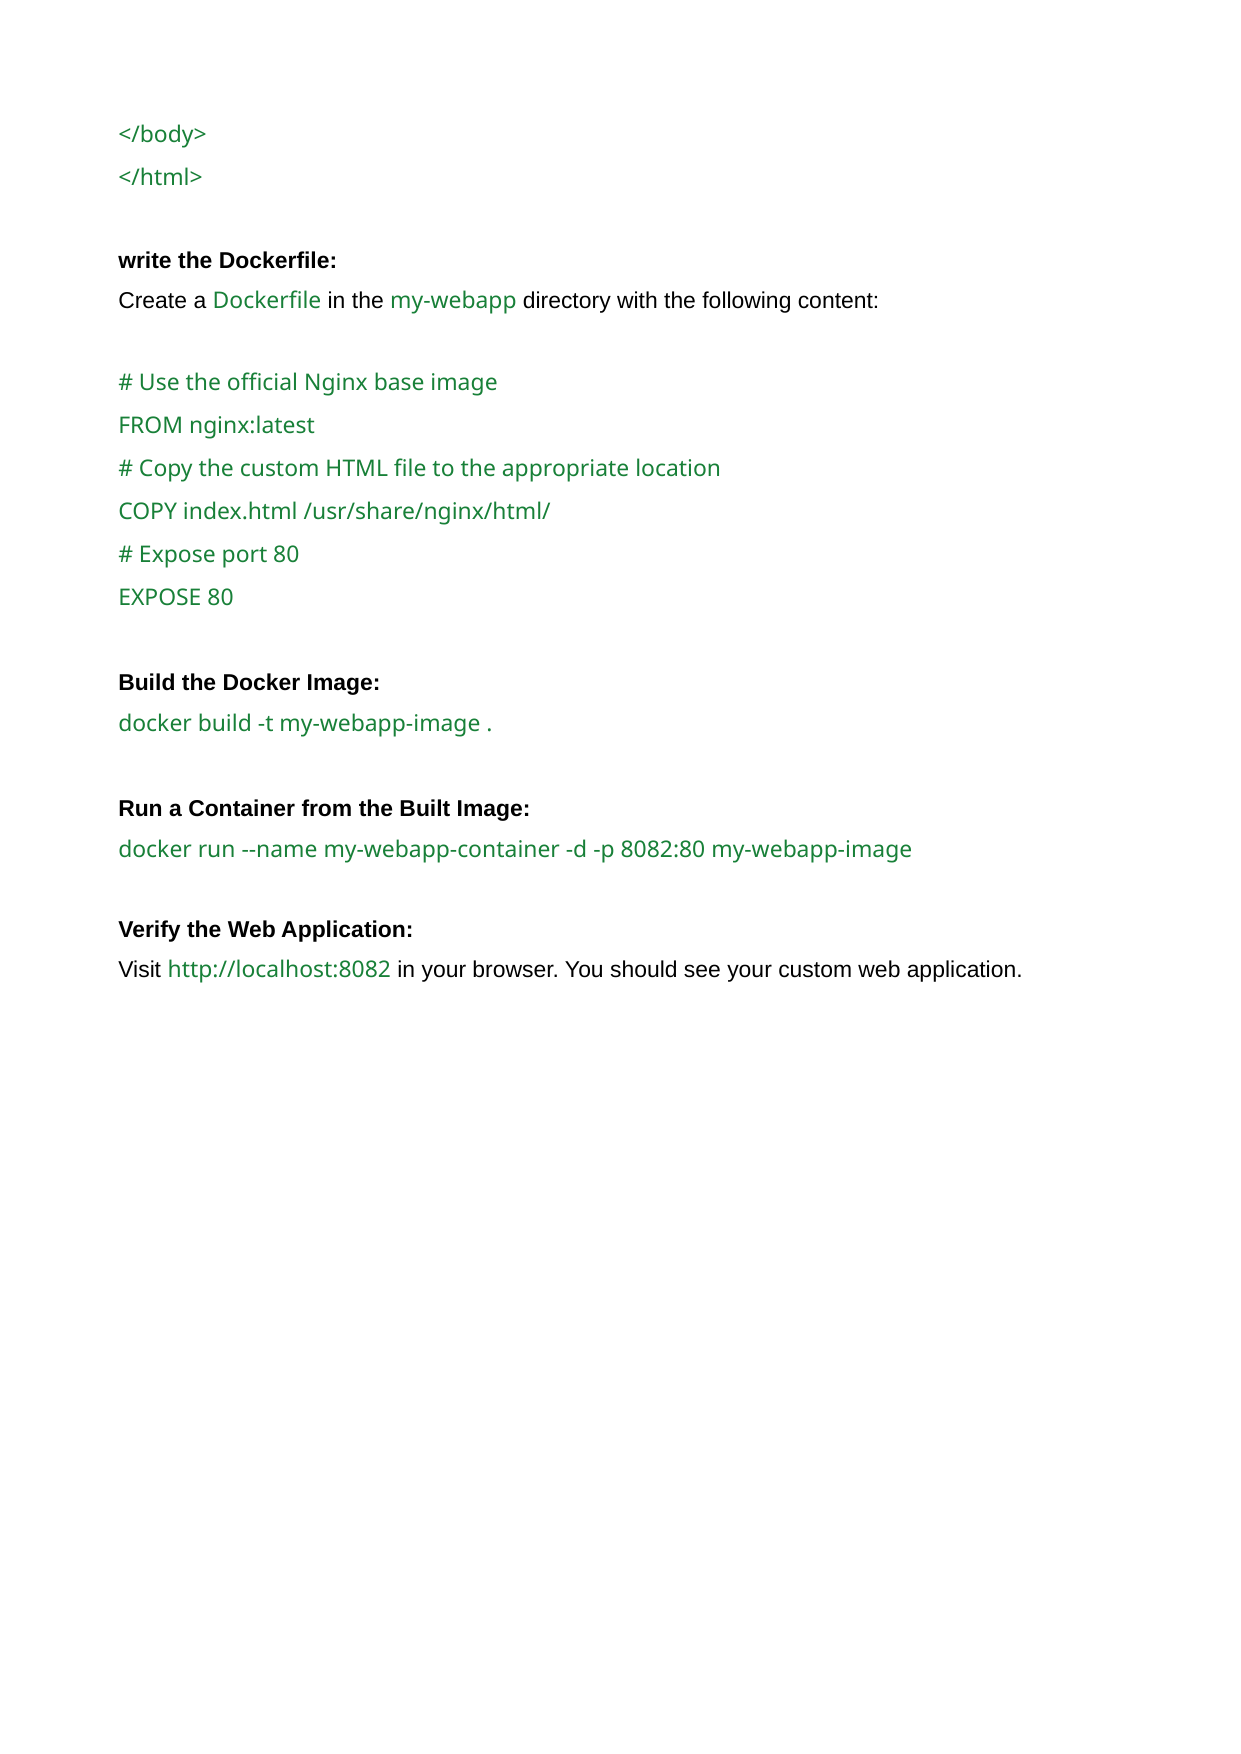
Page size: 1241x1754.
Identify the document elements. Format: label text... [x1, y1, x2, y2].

text FROM nginx:latest [118, 409, 1122, 440]
text </html> [118, 161, 1122, 192]
text EXPOSE 80 [118, 581, 1122, 612]
text Build the Docker Image: docker build -t my-webapp-image . [118, 669, 1122, 738]
text Run a Container from the Built Image: docker run --name my-webapp-container -d -p 8082:80 my-webapp-image [118, 795, 1122, 865]
text COPY index.html /usr/share/nginx/html/ [118, 495, 1122, 526]
text # Use the official Nginx base image [118, 366, 1122, 397]
text # Expose port 80 [118, 538, 1122, 569]
text </body> [118, 118, 1122, 149]
text Create a Dockerfile in the my-webapp directory with the following content: [118, 284, 1122, 355]
text write the Dockerfile: [118, 247, 1122, 274]
text Verify the Web Application: [118, 916, 1122, 942]
text Visit http://localhost:8082 in your browser. You should see your custom web application. [118, 952, 1122, 984]
text # Copy the custom HTML file to the appropriate location [118, 452, 1122, 483]
